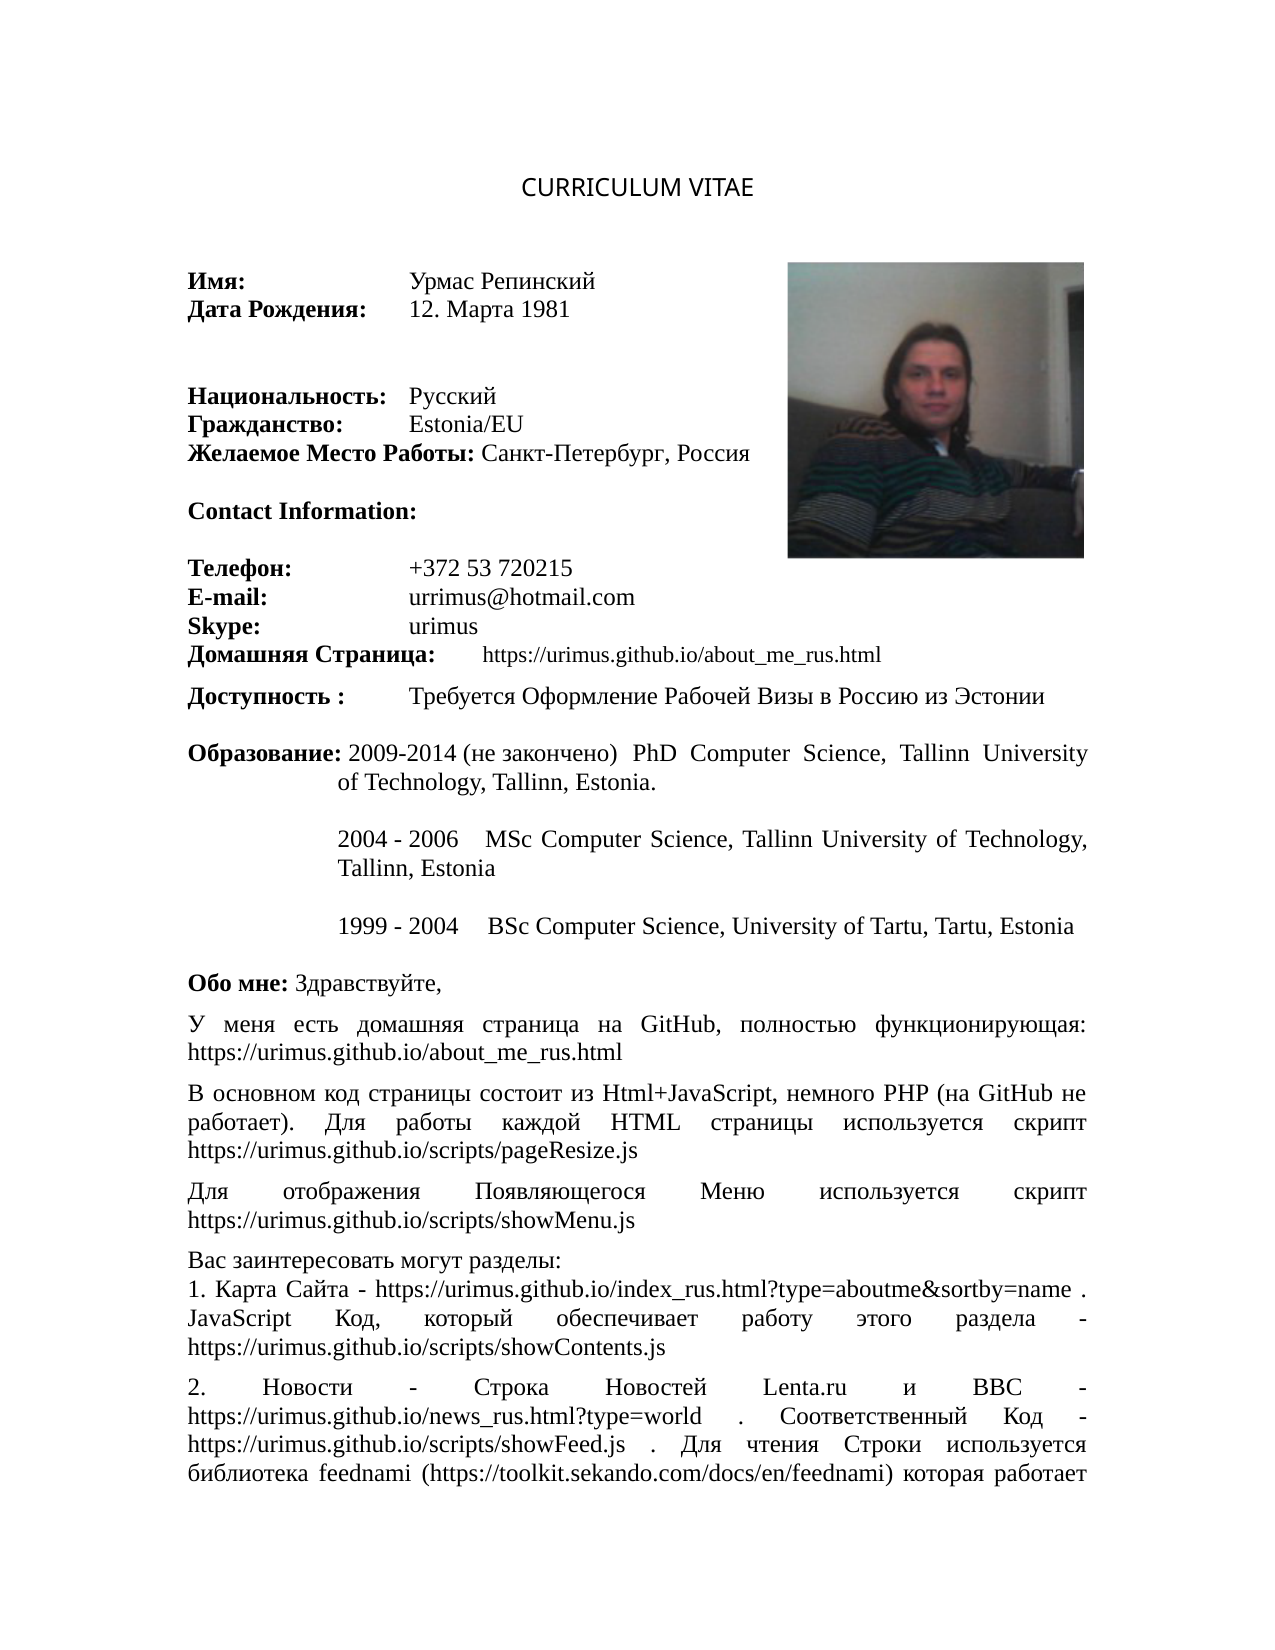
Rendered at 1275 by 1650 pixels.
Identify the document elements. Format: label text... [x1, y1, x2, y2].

text Имя: Урмас Репинский [187, 266, 787, 294]
subtitle 1999 - 2004 BSc Computer Science, University of Tartu, Tartu, Estonia [262, 911, 1087, 939]
text 2. Новости - Строка Новостей Lenta.ru и BBC - https://urimus.github.io/news_rus.html?type=world . Соответственный Код - https://urimus.github.io/scripts/showFeed.js . Для чтения Строки используется библиотека feednami (https://toolkit.sekando.com/docs/en/feednami) которая работает [187, 1372, 1087, 1487]
text Skype: urimus [187, 611, 1087, 639]
text Вас заинтересовать могут разделы: [187, 1245, 1087, 1274]
text 1. Карта Сайта - https://urimus.github.io/index_rus.html?type=aboutme&sortby=name . JavaScript Код, который обеспечивает работу этого раздела - https://urimus.github.io/scripts/showContents.js [187, 1274, 1087, 1360]
text Для отображения Появляющегося Меню используется скрипт https://urimus.github.io/scripts/showMenu.js [187, 1176, 1087, 1233]
text Гражданство: Estonia/EU [187, 409, 787, 438]
text У меня есть домашняя страница на GitHub, полностью функционирующая: https://urimus.github.io/about_me_rus.html [187, 1009, 1087, 1066]
text Образование: 2009-2014 (не закончено) PhD Computer Science, Tallinn University of Technology, Tallinn, Estonia. [187, 738, 1088, 796]
text Домашняя Страница: https://urimus.github.io/about_me_rus.html [187, 639, 1087, 668]
text 2004 - 2006 MSc Computer Science, Tallinn University of Technology, Tallinn, Estonia [337, 824, 1088, 882]
text Национальность: Русский [187, 381, 787, 409]
text Доступность : Требуется Оформление Рабочей Визы в Россию из Эстонии [187, 681, 1087, 709]
text Телефон: +372 53 720215 [187, 553, 1087, 582]
text E-mail: urrimus@hotmail.com [187, 582, 1087, 611]
text Желаемое Место Работы: Санкт-Петербург, Россия [187, 438, 787, 467]
text В основном код страницы состоит из Html+JavaScript, немного PHP (на GitHub не работает). Для работы каждой HTML страницы используется скрипт https://urimus.github.io/scripts/pageResize.js [187, 1078, 1087, 1164]
text Contact Information: [187, 496, 787, 524]
text CURRICULUM VITAE [187, 169, 1087, 203]
text Обо мне: Здравствуйте, [187, 968, 1087, 997]
text Дата Рождения: 12. Марта 1981 [187, 294, 787, 323]
